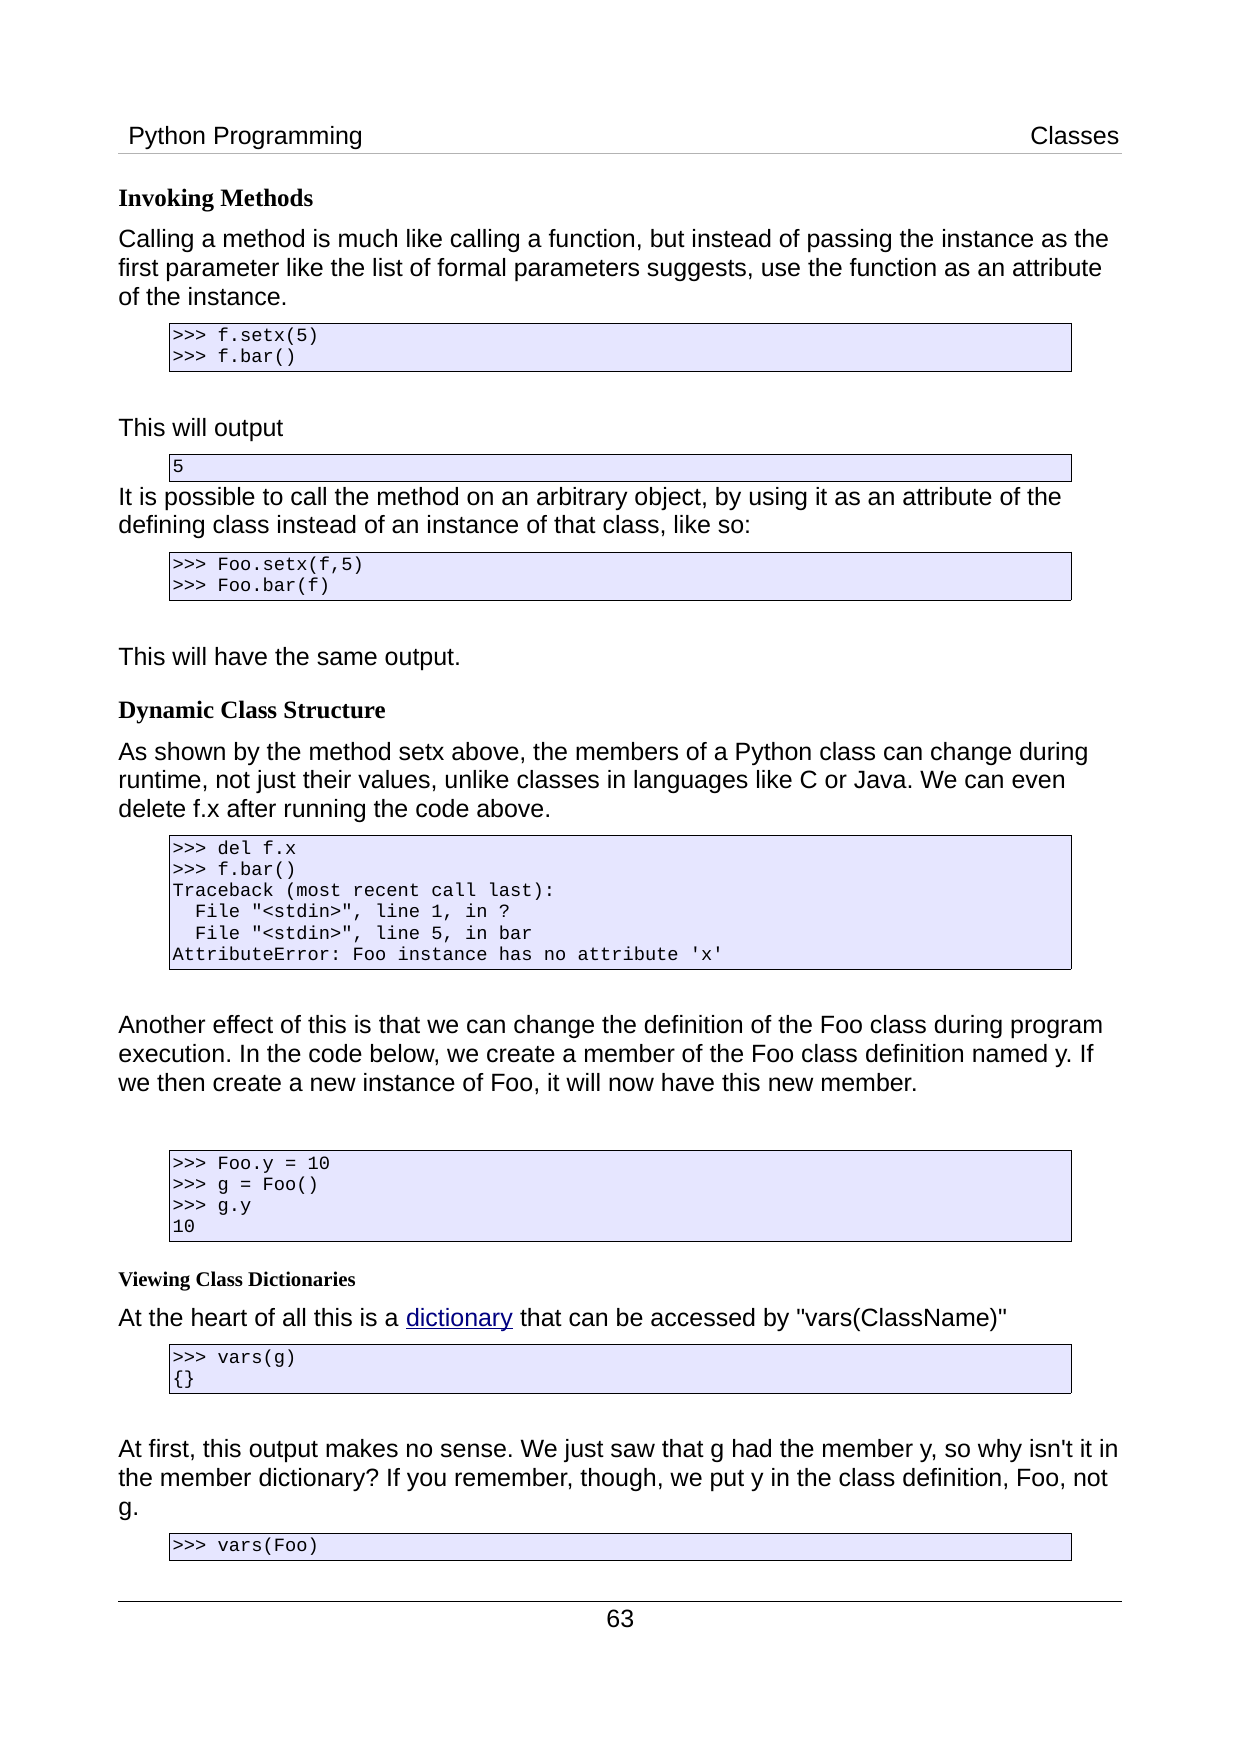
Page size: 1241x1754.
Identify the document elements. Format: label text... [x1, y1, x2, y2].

text Another effect of this is that we can change the definition of the Foo class during program execution. In the code below, we create a member of the Foo class definition named y. If we then create a new instance of Foo, it will now have this new member. [118, 1010, 1122, 1097]
text At the heart of all this is a dictionary that can be accessed by "vars(ClassName)" [118, 1303, 1122, 1332]
text >>> f.bar() [170, 344, 1071, 371]
text >>> del f.x [170, 836, 1071, 857]
text Traceback (most recent call last): [170, 878, 1071, 899]
text {} [170, 1366, 1071, 1393]
text >>> Foo.bar(f) [170, 573, 1071, 600]
text This will output [118, 413, 1122, 442]
text As shown by the method setx above, the members of a Python class can change during runtime, not just their values, unlike classes in languages like C or Java. We can even delete f.x after running the code above. [118, 737, 1122, 823]
text >>> Foo.setx(f,5) [170, 553, 1071, 573]
text 5 [170, 455, 1071, 481]
subtitle Dynamic Class Structure [118, 695, 1122, 724]
text This will have the same output. [118, 642, 1122, 670]
text File "<stdin>", line 1, in ? [170, 899, 1071, 920]
text >>> f.setx(5) [170, 324, 1071, 344]
text At first, this output makes no sense. We just saw that g had the member y, so why isn't it in the member dictionary? If you remember, though, we put y in the class definition, Foo, not g. [118, 1434, 1122, 1521]
text >>> vars(Foo) [170, 1534, 1071, 1560]
subtitle Invoking Methods [118, 183, 1122, 212]
text >>> vars(g) [170, 1345, 1071, 1366]
text AttributeError: Foo instance has no attribute 'x' [170, 942, 1071, 969]
text Calling a method is much like calling a function, but instead of passing the instance as the first parameter like the list of formal parameters suggests, use the function as an attribute of the instance. [118, 224, 1122, 310]
text File "<stdin>", line 5, in bar [170, 920, 1071, 942]
text >>> g.y [170, 1193, 1071, 1214]
text >>> Foo.y = 10 [170, 1151, 1071, 1172]
subtitle Viewing Class Dictionaries [118, 1267, 1122, 1291]
text >>> f.bar() [170, 857, 1071, 878]
text 10 [170, 1214, 1071, 1241]
text It is possible to call the method on an arbitrary object, by using it as an attribute of the defining class instead of an instance of that class, like so: [118, 482, 1122, 539]
text >>> g = Foo() [170, 1172, 1071, 1193]
